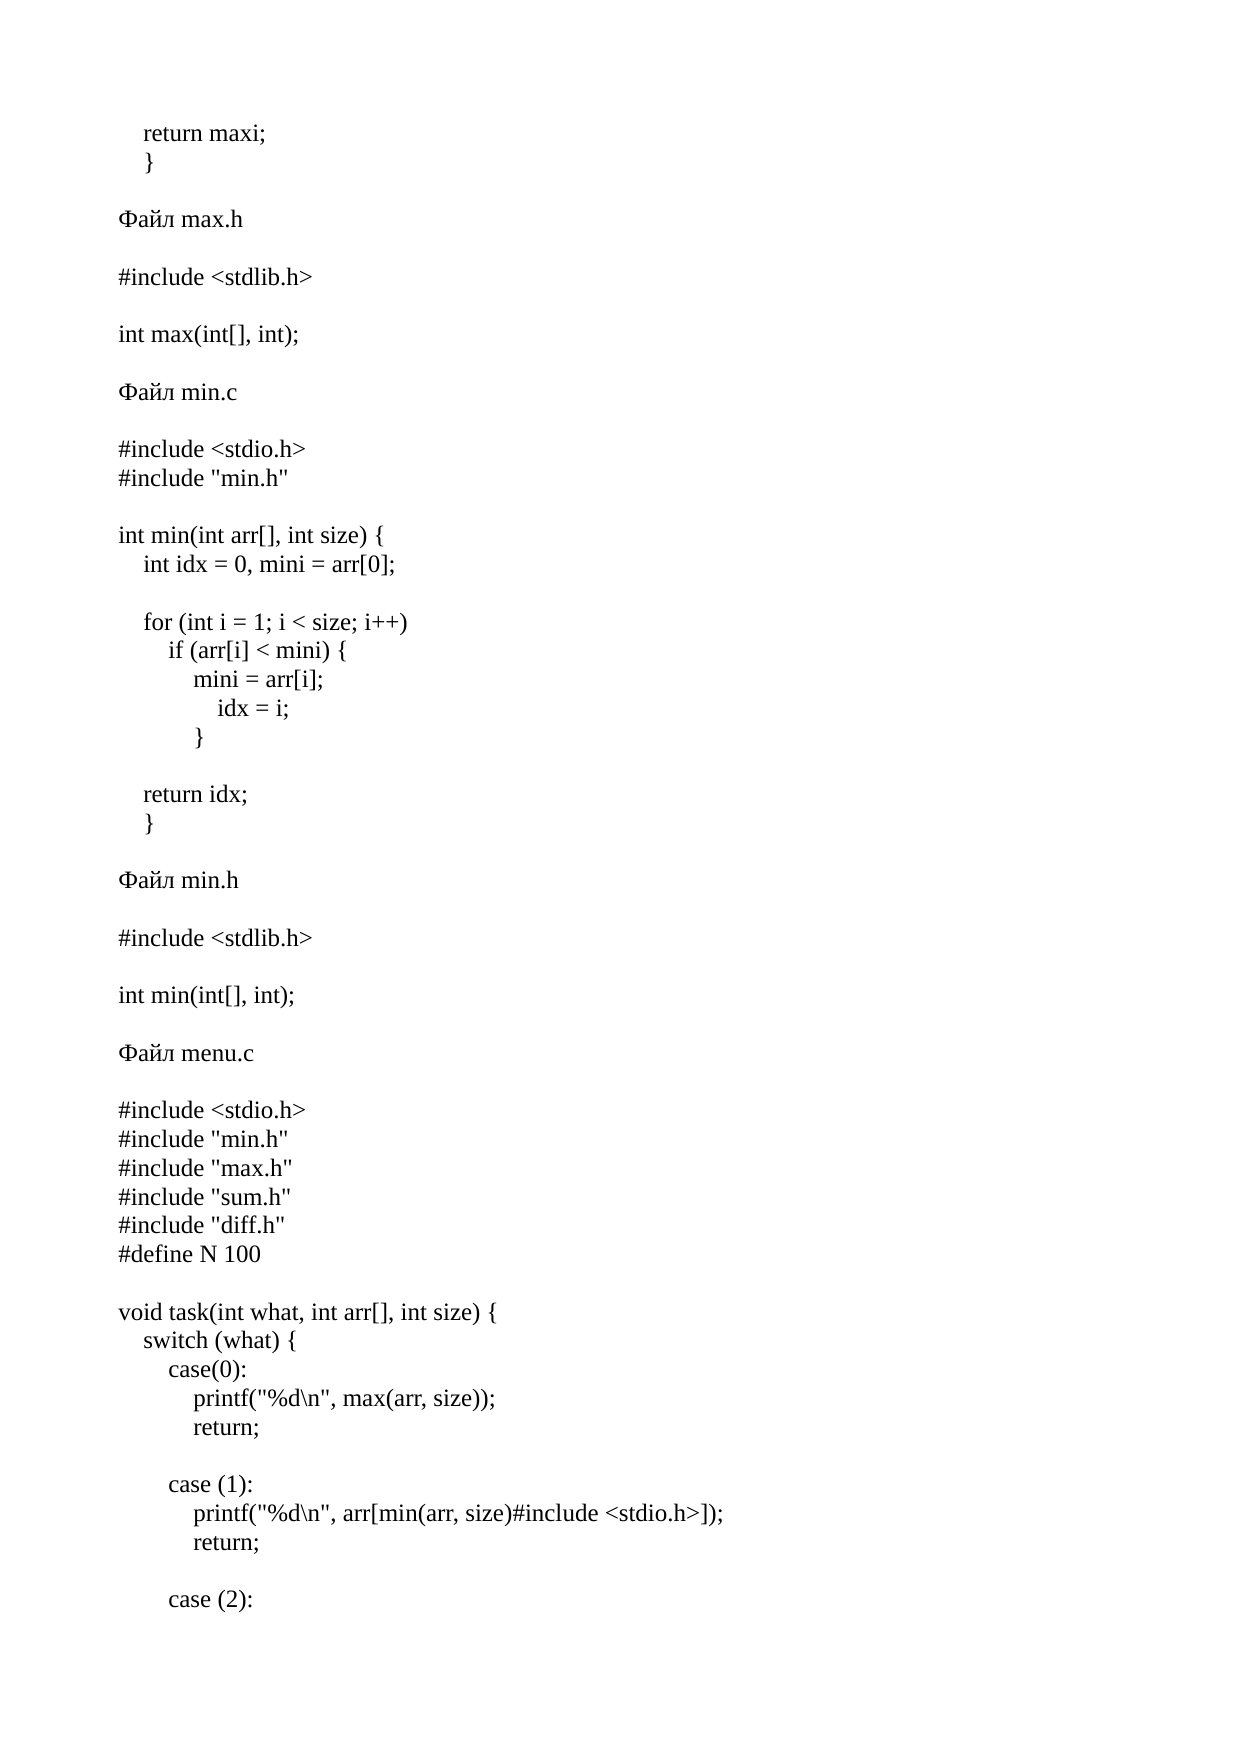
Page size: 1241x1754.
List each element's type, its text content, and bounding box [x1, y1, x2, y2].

text #include <stdlib.h> [118, 262, 1122, 291]
text for (int i = 1; i < size; i++) [118, 607, 1122, 636]
text #include "min.h" [118, 1124, 1122, 1153]
text #include "min.h" [118, 463, 1122, 492]
text #include <stdio.h> [118, 1096, 1122, 1124]
text printf("%d\n", max(arr, size)); [118, 1383, 1122, 1412]
text #include "sum.h" [118, 1182, 1122, 1211]
text return; [118, 1527, 1122, 1556]
text void task(int what, int arr[], int size) { [118, 1297, 1122, 1326]
text Файл min.c [118, 377, 1122, 406]
text #include "diff.h" [118, 1211, 1122, 1239]
text #define N 100 [118, 1239, 1122, 1268]
text #include "max.h" [118, 1153, 1122, 1182]
text if (arr[i] < mini) { [118, 636, 1122, 664]
text int min(int[], int); [118, 981, 1122, 1009]
text Файл min.h [118, 866, 1122, 894]
text case (1): [118, 1469, 1122, 1498]
text case(0): [118, 1354, 1122, 1383]
text idx = i; [118, 693, 1122, 722]
text mini = arr[i]; [118, 664, 1122, 693]
text printf("%d\n", arr[min(arr, size)#include <stdio.h>]); [118, 1498, 1122, 1527]
text return; [118, 1412, 1122, 1441]
text return idx; [118, 779, 1122, 808]
text } [118, 722, 1122, 751]
text #include <stdlib.h> [118, 923, 1122, 952]
text Файл max.h [118, 204, 1122, 233]
text case (2): [118, 1584, 1122, 1613]
text switch (what) { [118, 1326, 1122, 1354]
text Файл menu.c [118, 1038, 1122, 1067]
text } [118, 147, 1122, 176]
text return maxi; [118, 118, 1122, 147]
text int idx = 0, mini = arr[0]; [118, 549, 1122, 578]
text } [118, 808, 1122, 837]
text int max(int[], int); [118, 319, 1122, 348]
text #include <stdio.h> [118, 434, 1122, 463]
text int min(int arr[], int size) { [118, 521, 1122, 549]
